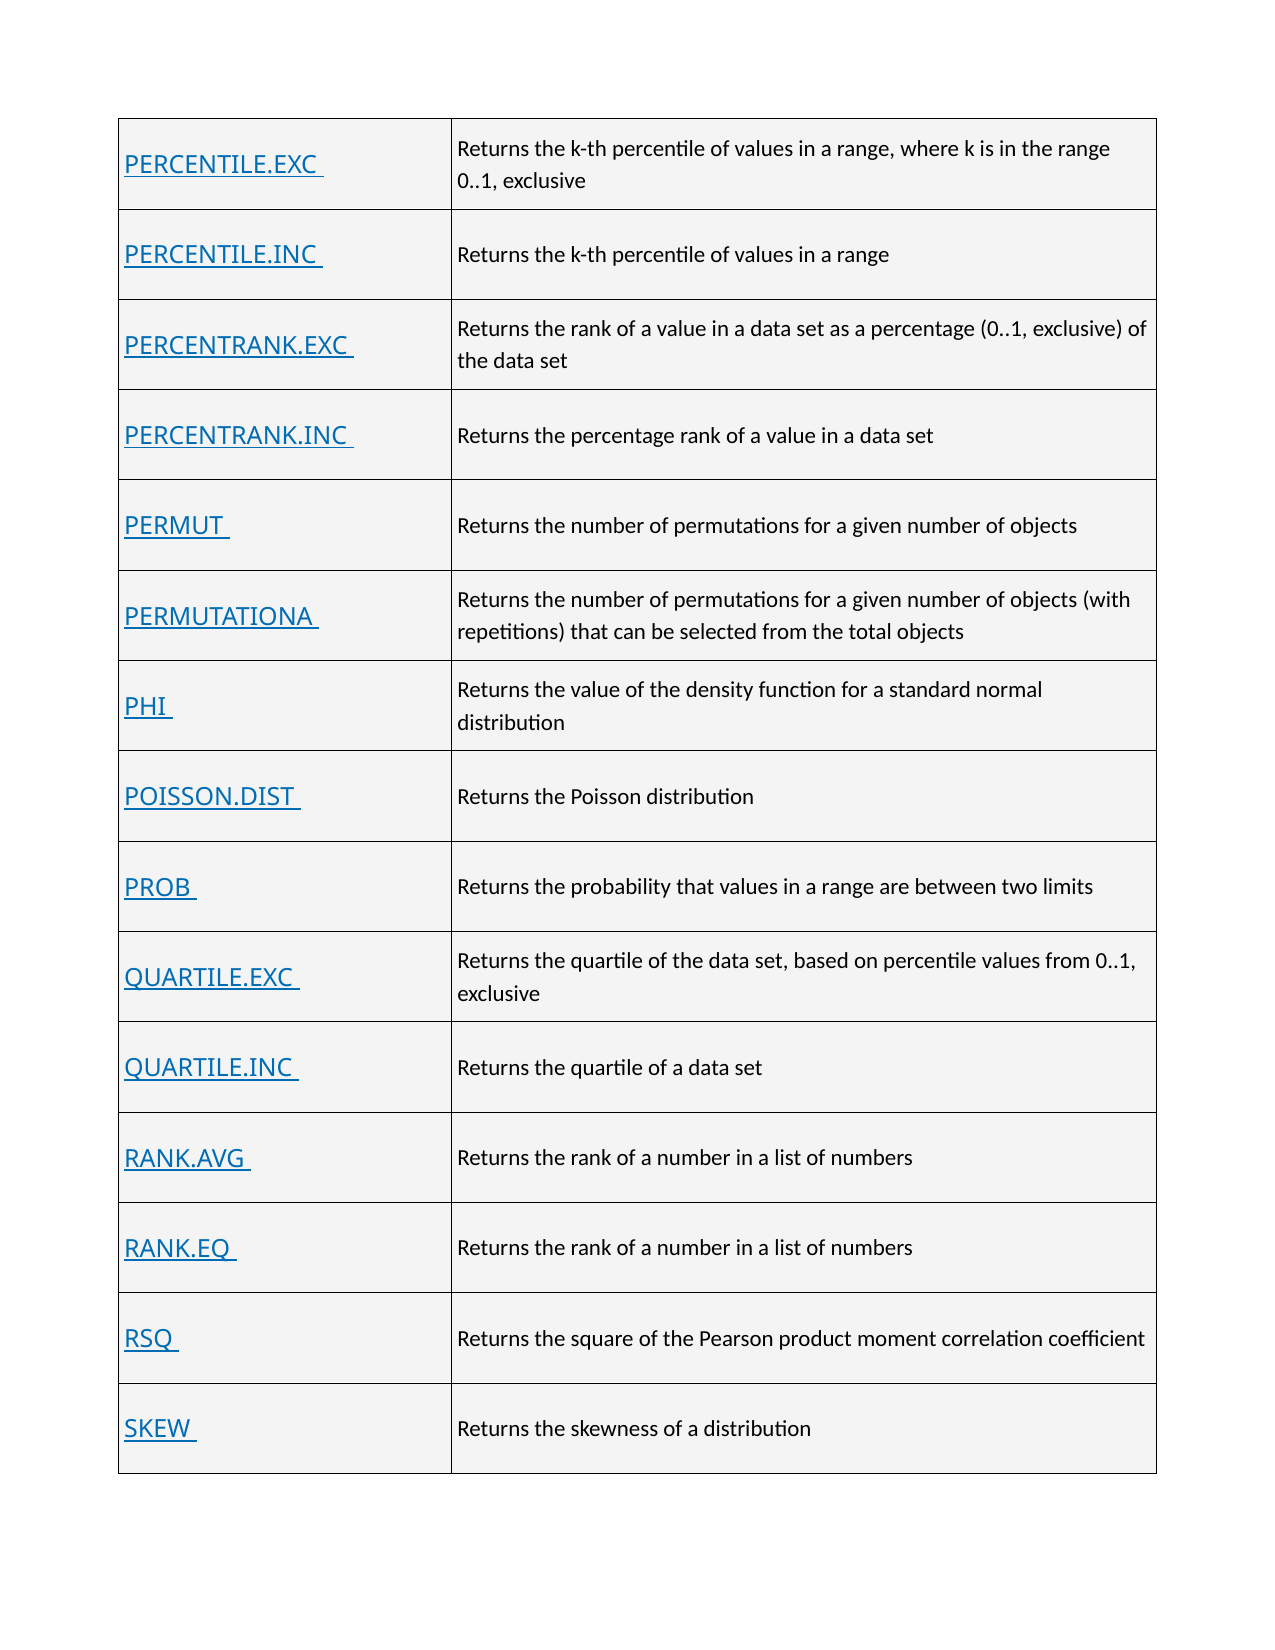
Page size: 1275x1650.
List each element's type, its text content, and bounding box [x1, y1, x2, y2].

table_cell Returns the k-th percentile of values in a range [452, 210, 1156, 299]
table_cell Returns the k-th percentile of values in a range, where k is in the range 0..1, exclusive [452, 119, 1156, 208]
table_cell PROB [119, 842, 451, 931]
table_cell PERCENTRANK.EXC [119, 300, 451, 389]
table_cell PHI [119, 661, 451, 750]
table_cell PERCENTILE.INC [119, 210, 451, 299]
table_cell Returns the value of the density function for a standard normal distribution [452, 661, 1156, 750]
table_cell QUARTILE.EXC [119, 932, 451, 1021]
table_cell Returns the rank of a value in a data set as a percentage (0..1, exclusive) of the data set [452, 300, 1156, 389]
table_cell QUARTILE.INC [119, 1022, 451, 1112]
table_cell PERMUTATIONA [119, 571, 451, 660]
table_cell PERCENTILE.EXC [119, 119, 451, 208]
table_cell Returns the probability that values in a range are between two limits [452, 842, 1156, 931]
table_cell PERCENTRANK.INC [119, 390, 451, 479]
table_cell RANK.EQ [119, 1203, 451, 1292]
table_cell Returns the quartile of a data set [452, 1022, 1156, 1112]
table_cell Returns the rank of a number in a list of numbers [452, 1113, 1156, 1202]
table_cell Returns the square of the Pearson product moment correlation coefficient [452, 1293, 1156, 1382]
table_cell RSQ [119, 1293, 451, 1382]
table_cell SKEW [119, 1384, 451, 1473]
table_cell Returns the Poisson distribution [452, 751, 1156, 841]
table_cell Returns the skewness of a distribution [452, 1384, 1156, 1473]
table_cell RANK.AVG [119, 1113, 451, 1202]
table_cell POISSON.DIST [119, 751, 451, 841]
table_cell PERMUT [119, 480, 451, 570]
table_cell Returns the number of permutations for a given number of objects (with repetitions) that can be selected from the total objects [452, 571, 1156, 660]
table_cell Returns the percentage rank of a value in a data set [452, 390, 1156, 479]
table_cell Returns the number of permutations for a given number of objects [452, 480, 1156, 570]
table_cell Returns the quartile of the data set, based on percentile values from 0..1, exclusive [452, 932, 1156, 1021]
table_cell Returns the rank of a number in a list of numbers [452, 1203, 1156, 1292]
